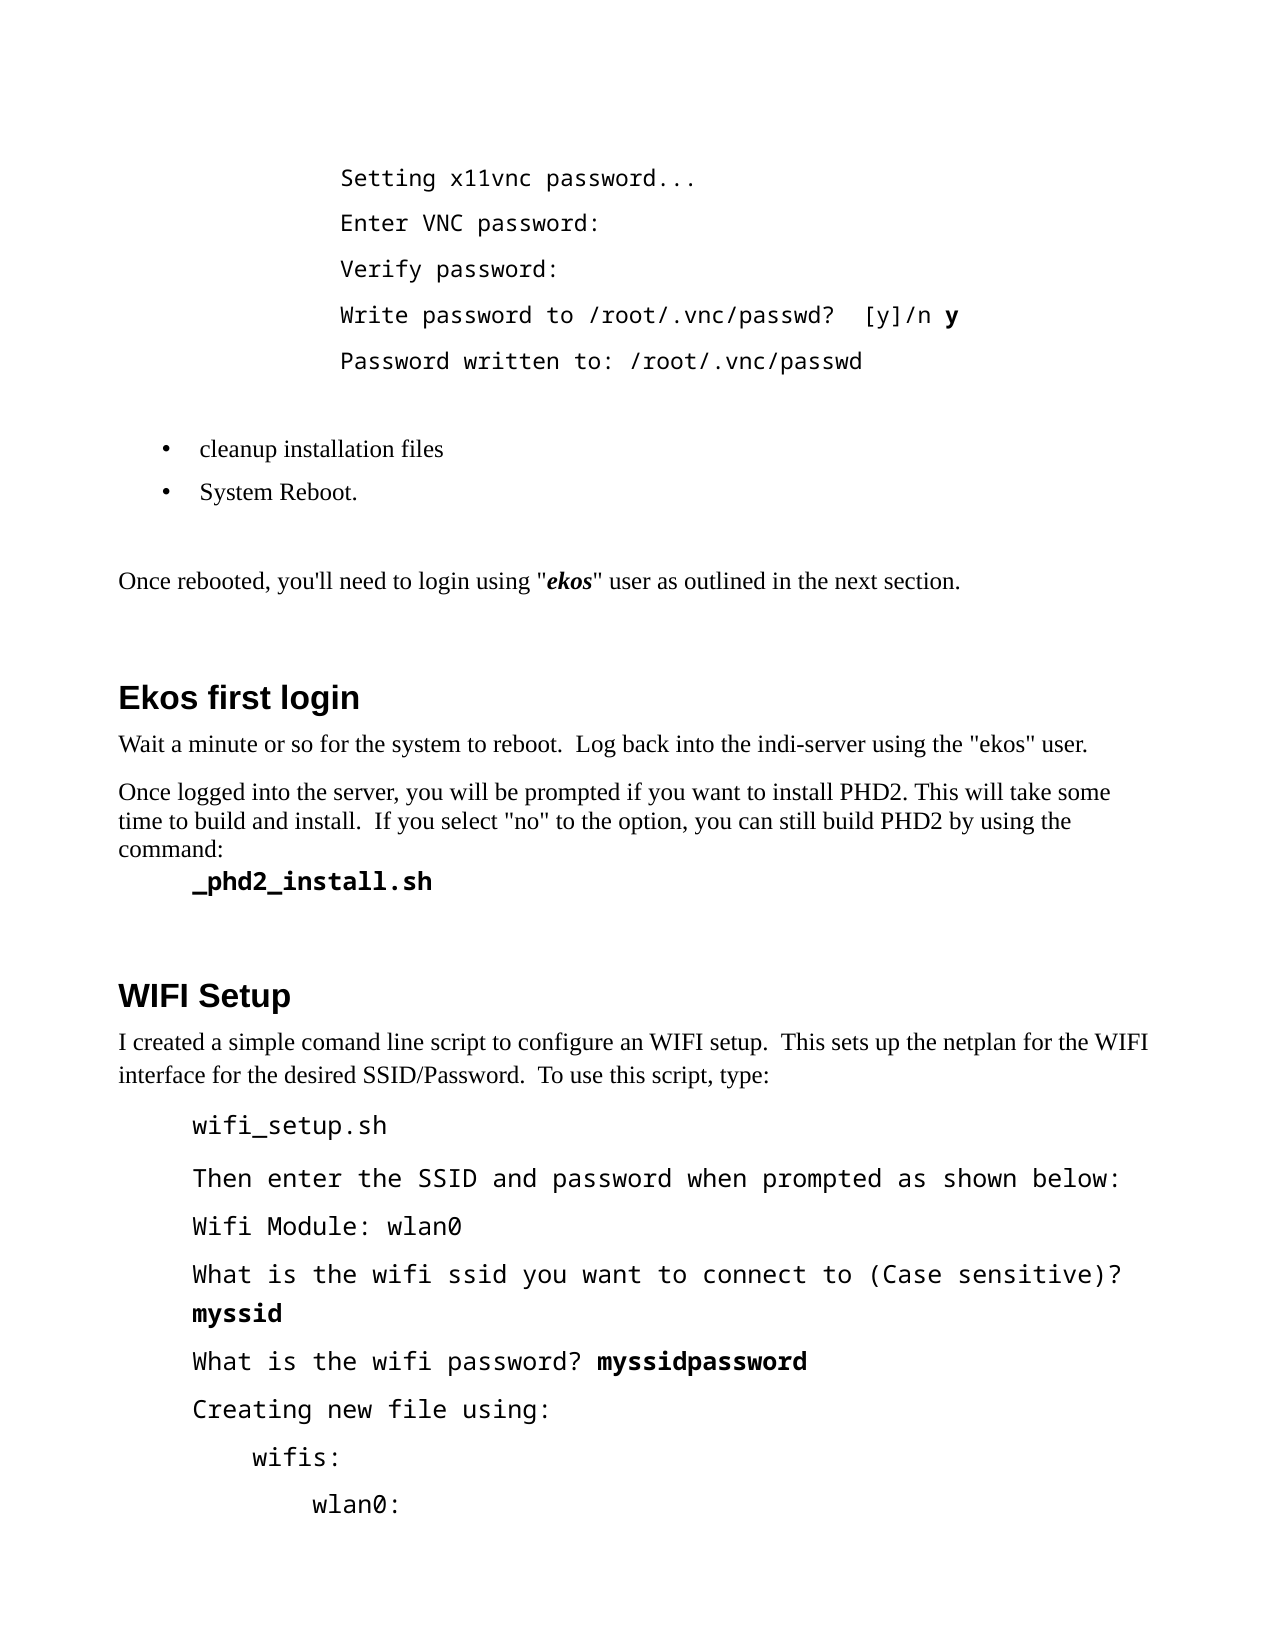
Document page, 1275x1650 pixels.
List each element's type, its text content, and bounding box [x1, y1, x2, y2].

text What is the wifi password? myssidpassword [192, 1344, 1157, 1378]
text wifi_setup.sh [192, 1107, 1157, 1141]
text _phd2_install.sh [118, 863, 1157, 897]
list cleanup installation files [162, 434, 1157, 463]
text Setting x11vnc password... [340, 161, 1157, 193]
list System Reboot. [162, 477, 1157, 506]
text Once rebooted, you'll need to login using "ekos" user as outlined in the next section. [118, 566, 1157, 595]
text Write password to /root/.vnc/passwd? [y]/n y [340, 299, 1157, 330]
text wifis: [192, 1439, 1157, 1473]
text Once logged into the server, you will be prompted if you want to install PHD2. This will take some time to build and install. If you select "no" to the option, you can still build PHD2 by using the command: [118, 777, 1157, 863]
text Creating new file using: [192, 1392, 1157, 1426]
text I created a simple comand line script to configure an WIFI setup. This sets up the netplan for the WIFI interface for the desired SSID/Password. To use this script, type: [118, 1027, 1157, 1088]
subtitle Ekos first login [118, 678, 1157, 717]
text Wifi Module: wlan0 [192, 1209, 1157, 1243]
subtitle WIFI Setup [118, 976, 1157, 1014]
text What is the wifi ssid you want to connect to (Case sensitive)? myssid [192, 1257, 1157, 1330]
text Password written to: /root/.vnc/passwd [340, 345, 1157, 376]
text wlan0: [192, 1487, 1157, 1521]
text Enter VNC password: [340, 207, 1157, 238]
text Wait a minute or so for the system to reboot. Log back into the indi-server using the "ekos" user. [118, 729, 1157, 758]
text Verify password: [340, 253, 1157, 284]
text Then enter the SSID and password when prompted as shown below: [192, 1161, 1157, 1195]
